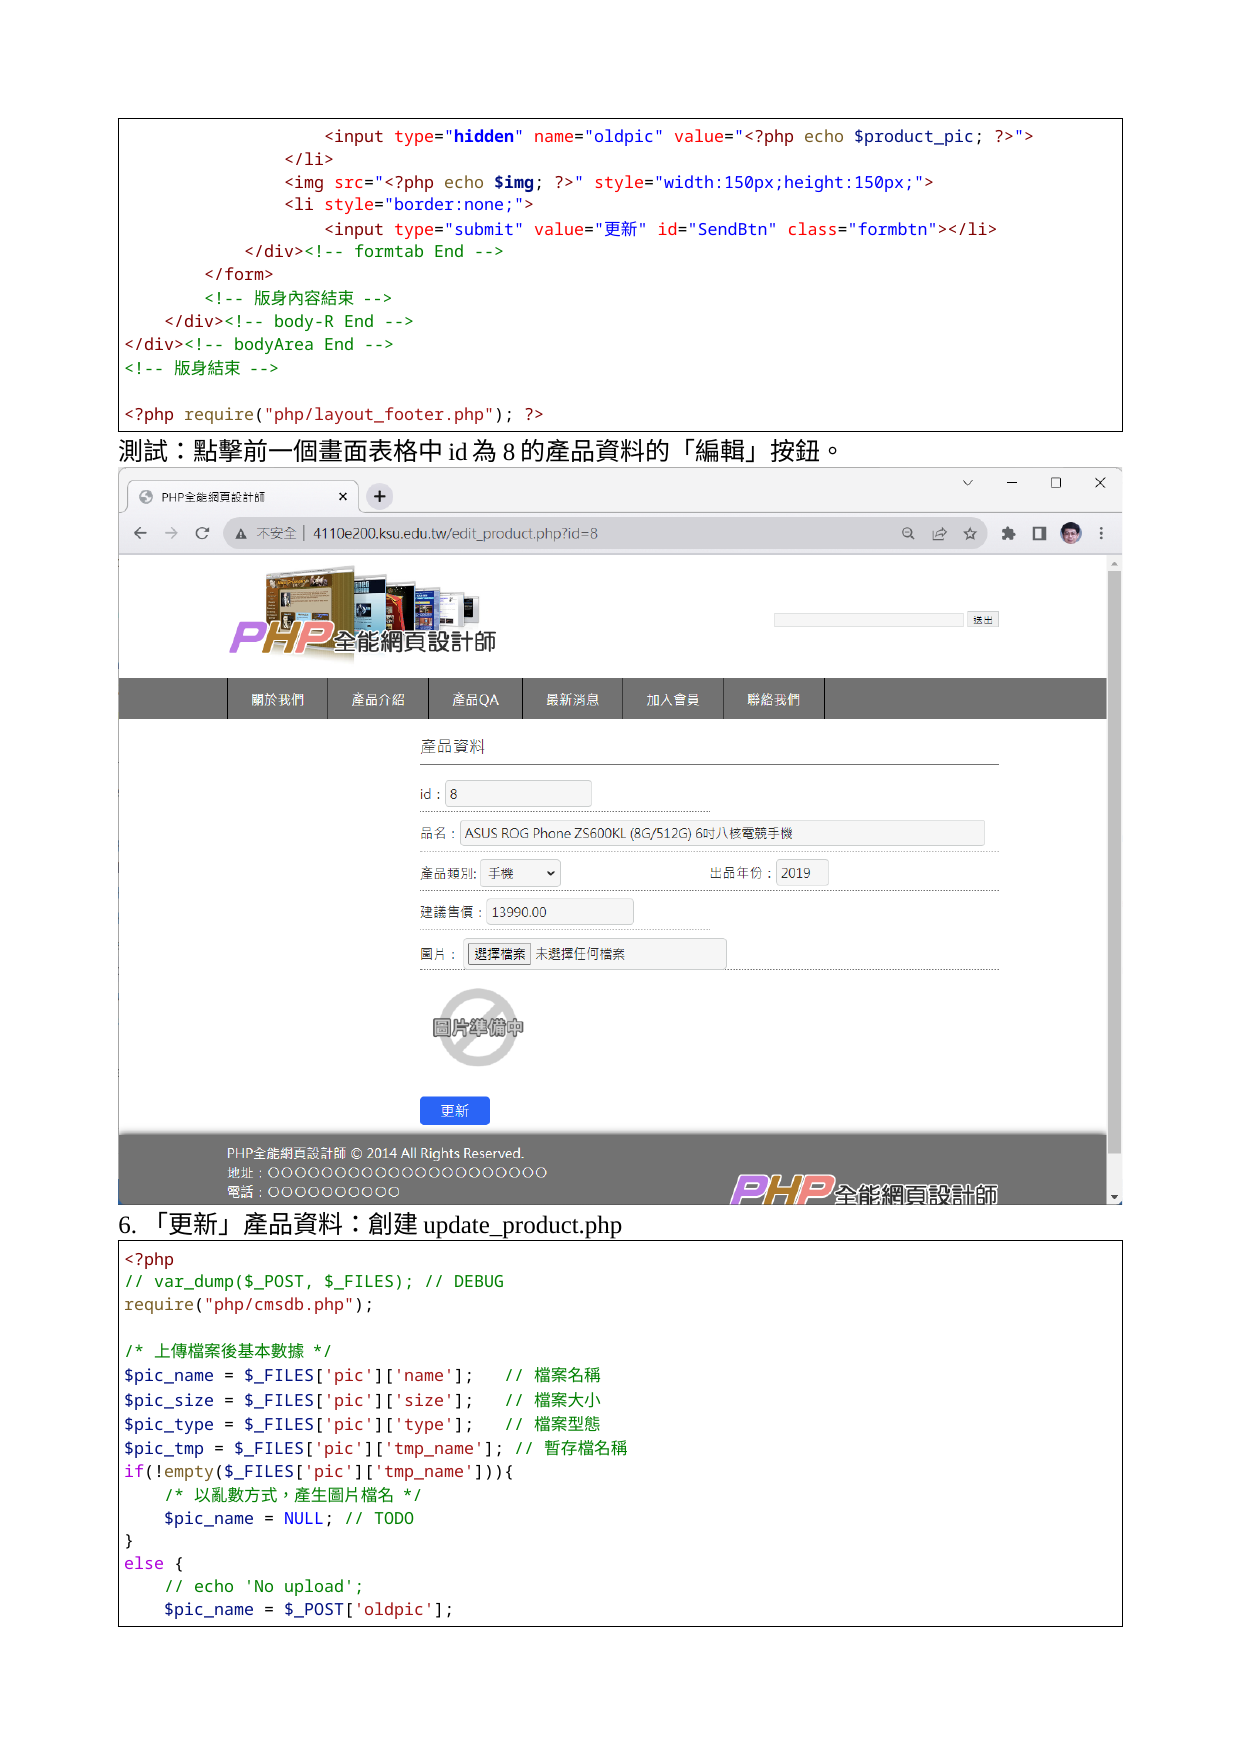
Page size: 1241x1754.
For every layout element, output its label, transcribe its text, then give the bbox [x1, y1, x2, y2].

text 6. 「更新」產品資料：創建update_product.php [118, 1205, 1122, 1240]
table_header <input type="hidden" name="oldpic" value="<?php echo $product_pic; ?>"> </li> <img src="<?php echo $img; ?>" style="width:150px;height:150px;"> <li style="border:none;"> <input type="submit" value="更新" id="SendBtn" class="formbtn"></li> </div><!-- formtab End --> </form> <!-- 版身內容結束 --> </div><!-- body-R End --> </div><!-- bodyArea End --> <!-- 版身結束 --> <?php require("php/layout_footer.php"); ?> [119, 119, 1122, 431]
text 測試：點擊前一個畫面表格中id為8的產品資料的「編輯」按鈕。 [118, 432, 1122, 467]
table_header <?php // var_dump($_POST, $_FILES); // DEBUG require("php/cmsdb.php"); /* 上傳檔案後基本數據 */ $pic_name = $_FILES['pic']['name']; // 檔案名稱 $pic_size = $_FILES['pic']['size']; // 檔案大小 $pic_type = $_FILES['pic']['type']; // 檔案型態 $pic_tmp = $_FILES['pic']['tmp_name']; // 暫存檔名稱 if(!empty($_FILES['pic']['tmp_name'])){ /* 以亂數方式，產生圖片檔名 */ $pic_name = NULL; // TODO } else { // echo 'No upload'; $pic_name = $_POST['oldpic']; [119, 1241, 1122, 1626]
